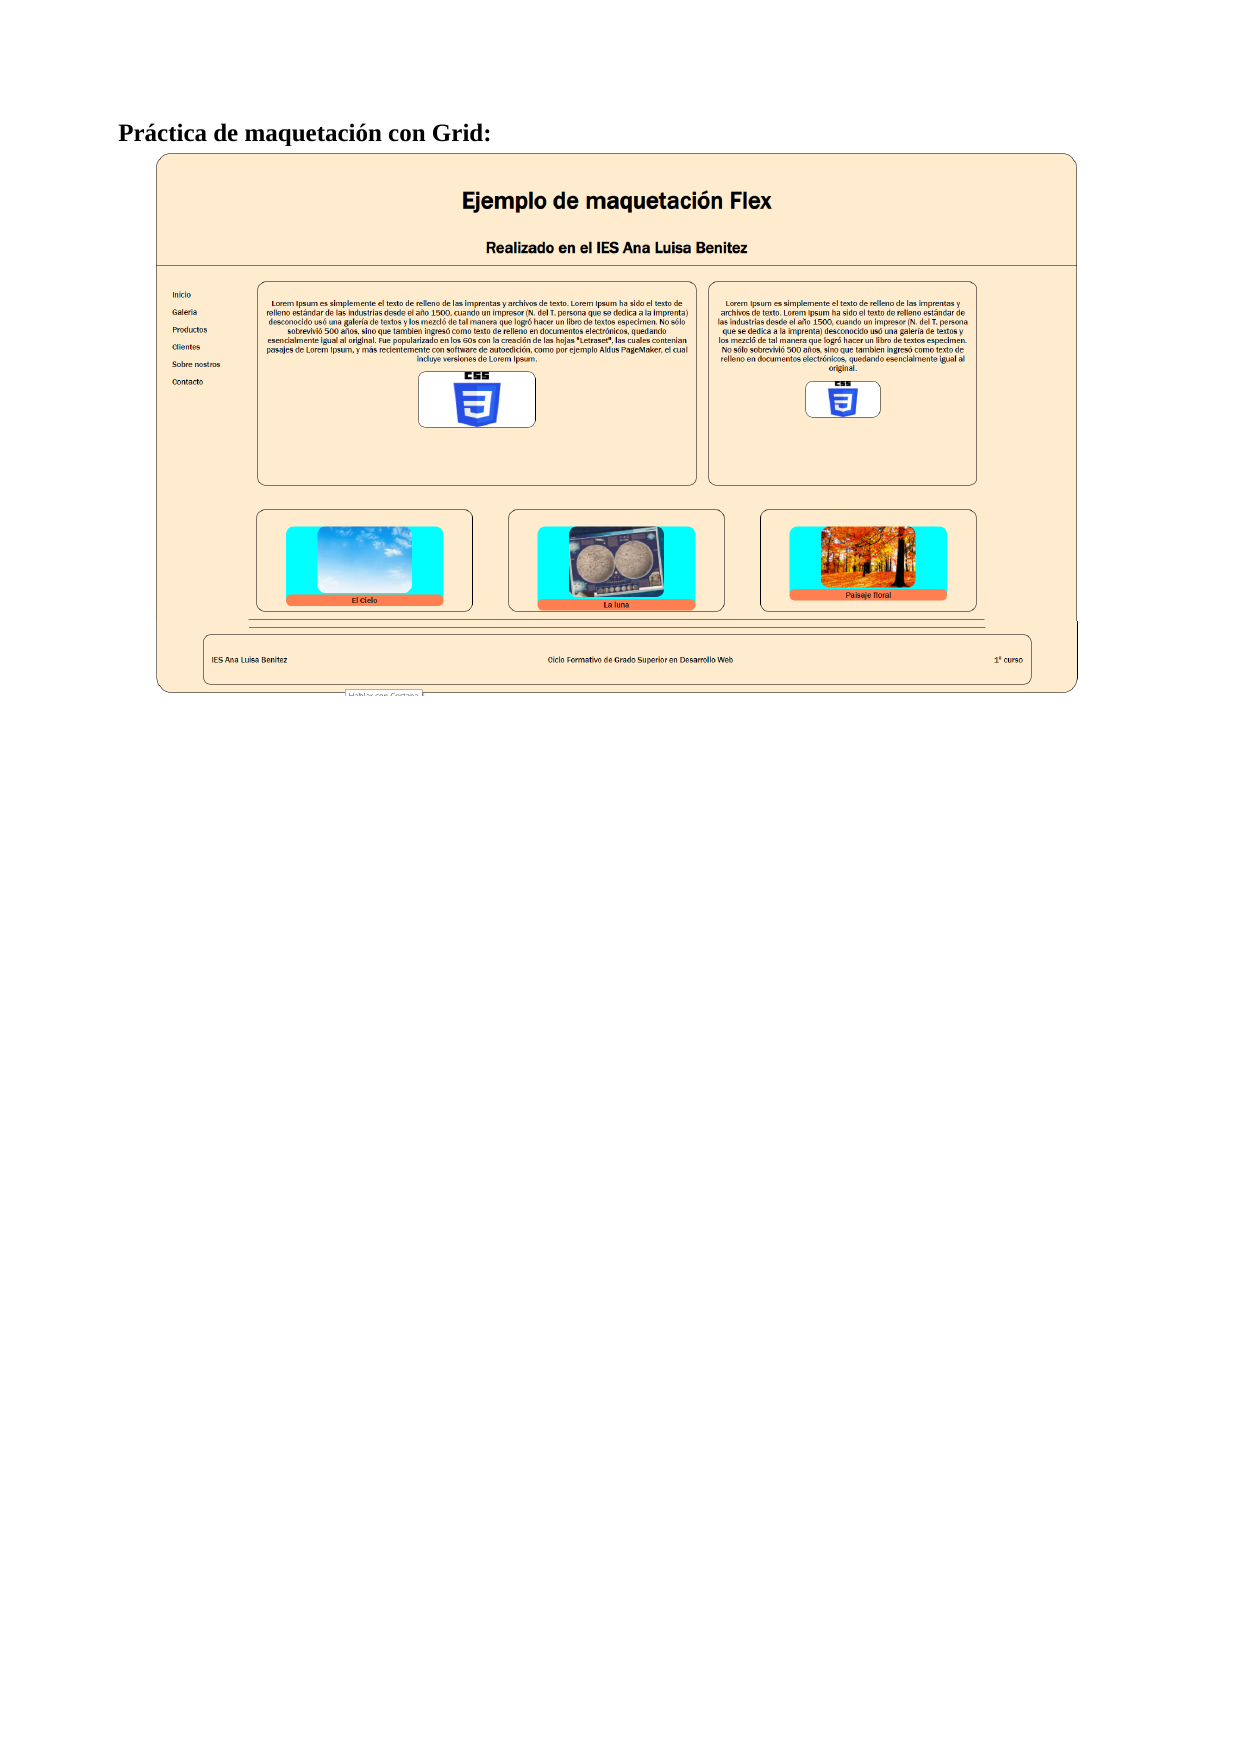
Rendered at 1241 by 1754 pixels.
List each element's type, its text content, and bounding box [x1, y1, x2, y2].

text Práctica de maquetación con Grid: [118, 118, 1122, 147]
picture [122, 146, 1118, 696]
